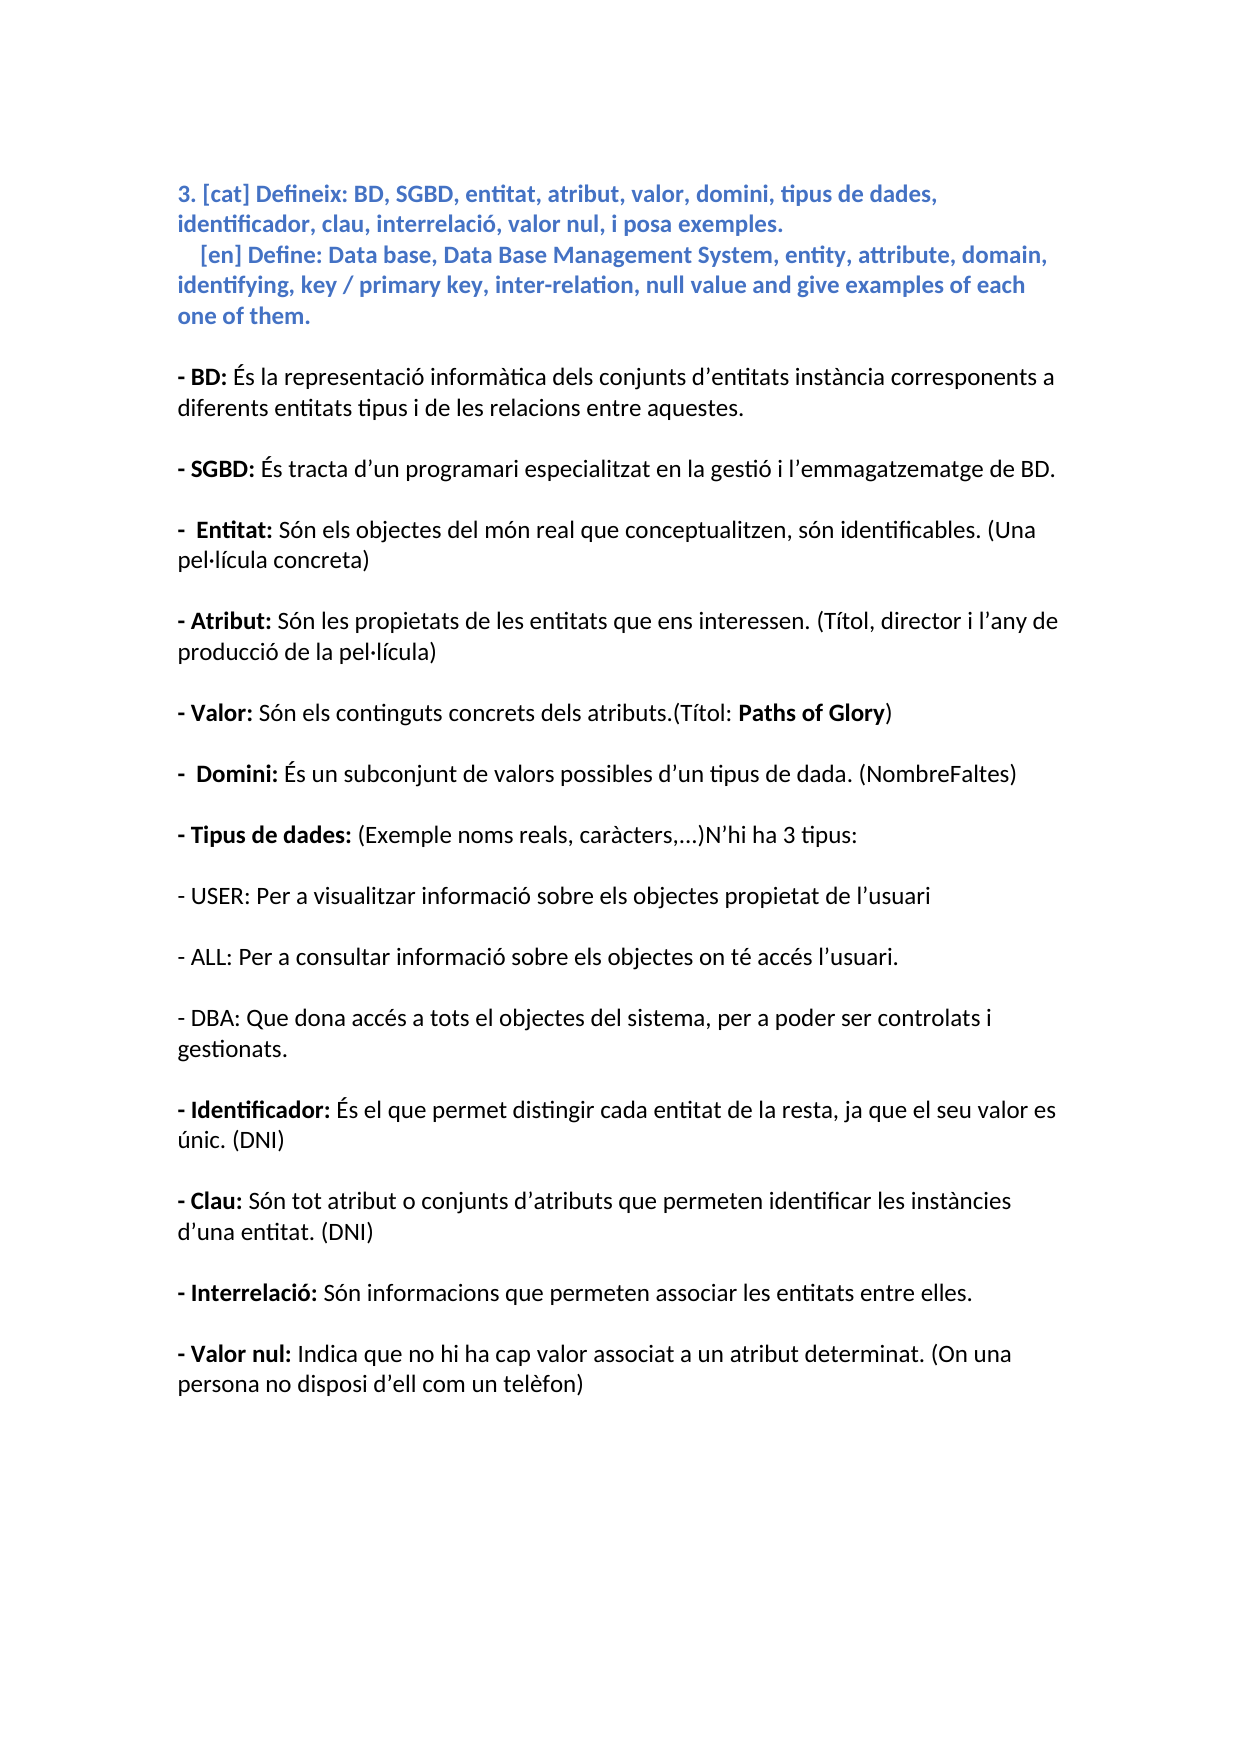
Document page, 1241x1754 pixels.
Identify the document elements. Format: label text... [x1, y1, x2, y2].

text - Domini: És un subconjunt de valors possibles d’un tipus de dada. (NombreFaltes) [177, 758, 1063, 788]
text - USER: Per a visualitzar informació sobre els objectes propietat de l’usuari [177, 880, 1063, 911]
text - Valor: Són els continguts concrets dels atributs.(Títol: Paths of Glory) [177, 697, 1063, 727]
text - Tipus de dades: (Exemple noms reals, caràcters,...)N’hi ha 3 tipus: [177, 819, 1063, 849]
text - Clau: Són tot atribut o conjunts d’atributs que permeten identificar les instàncies d’una entitat. (DNI) [177, 1185, 1063, 1246]
text - Interrelació: Són informacions que permeten associar les entitats entre elles. [177, 1277, 1063, 1307]
text 3. [cat] Defineix: BD, SGBD, entitat, atribut, valor, domini, tipus de dades, identificador, clau, interrelació, valor nul, i posa exemples. [177, 178, 1063, 239]
text - Atribut: Són les propietats de les entitats que ens interessen. (Títol, director i l’any de producció de la pel·lícula) [177, 605, 1063, 666]
text - BD: És la representació informàtica dels conjunts d’entitats instància corresponents a diferents entitats tipus i de les relacions entre aquestes. [177, 361, 1063, 422]
text - ALL: Per a consultar informació sobre els objectes on té accés l’usuari. [177, 941, 1063, 972]
text - Valor nul: Indica que no hi ha cap valor associat a un atribut determinat. (On una persona no disposi d’ell com un telèfon) [177, 1338, 1063, 1399]
text - SGBD: És tracta d’un programari especialitzat en la gestió i l’emmagatzematge de BD. [177, 453, 1063, 483]
text - Entitat: Són els objectes del món real que conceptualitzen, són identificables. (Una pel·lícula concreta) [177, 514, 1063, 575]
text - Identificador: És el que permet distingir cada entitat de la resta, ja que el seu valor es únic. (DNI) [177, 1094, 1063, 1155]
text - DBA: Que dona accés a tots el objectes del sistema, per a poder ser controlats i gestionats. [177, 1002, 1063, 1063]
text [en] Define: Data base, Data Base Management System, entity, attribute, domain, identifying, key / primary key, inter-relation, null value and give examples of each one of them. [177, 239, 1063, 331]
